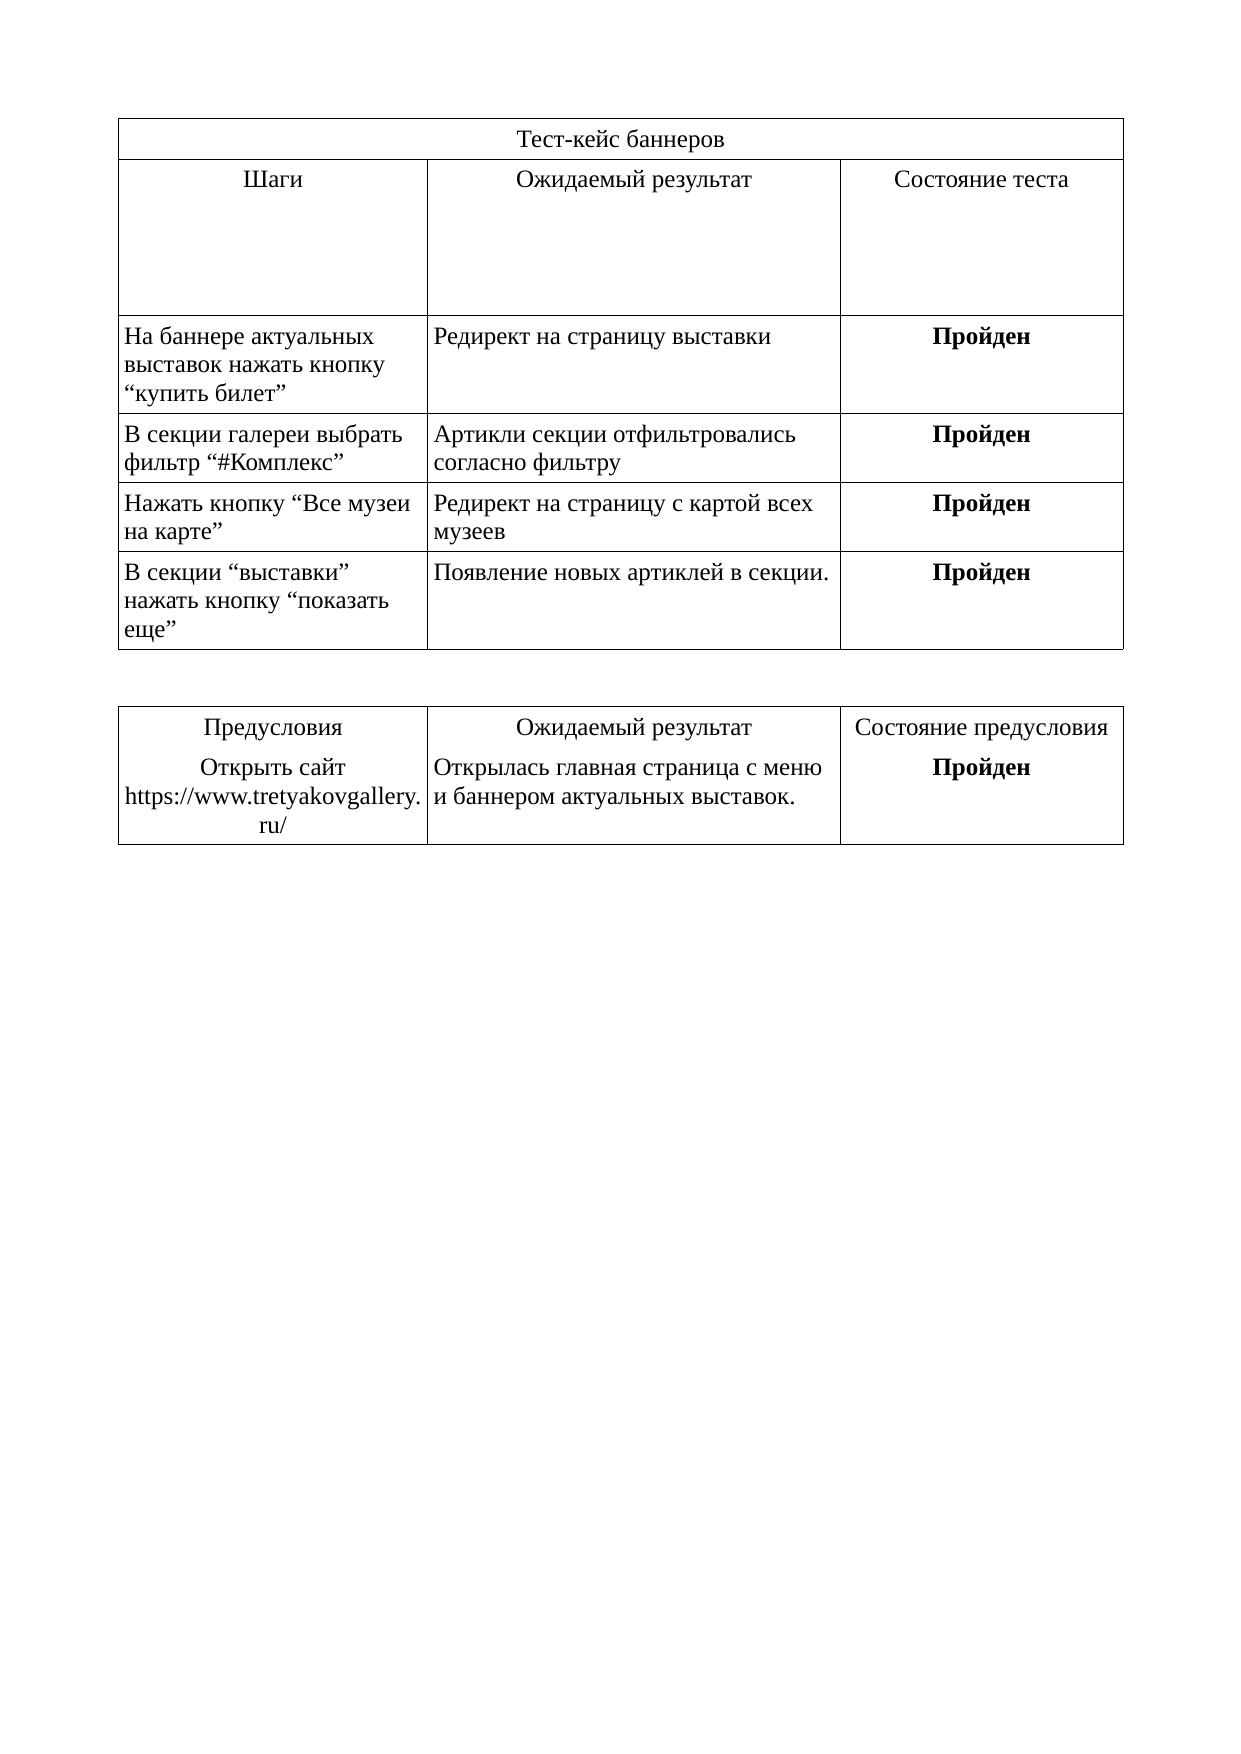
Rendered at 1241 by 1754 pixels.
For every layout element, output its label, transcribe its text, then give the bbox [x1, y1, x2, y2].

table_cell В секции галереи выбрать фильтр “#Комплекс” [119, 414, 427, 482]
table_cell Пройден [841, 552, 1123, 649]
table_cell Открыть сайт https://www.tretyakovgallery.ru/ [119, 747, 427, 844]
table_header Ожидаемый результат [428, 707, 840, 747]
table_cell Шаги [119, 160, 427, 315]
table_header Состояние предусловия [841, 707, 1123, 747]
table_cell Пройден [841, 414, 1123, 482]
table_cell В секции “выставки” нажать кнопку “показать еще” [119, 552, 427, 649]
table_header Тест-кейс баннеров [119, 119, 1123, 158]
table_cell Редирект на страницу с картой всех музеев [428, 483, 840, 551]
table_cell Состояние теста [841, 160, 1123, 315]
table_cell Пройден [841, 747, 1123, 844]
table_cell На баннере актуальных выставок нажать кнопку “купить билет” [119, 316, 427, 413]
table_cell Ожидаемый результат [428, 160, 840, 315]
table_cell Появление новых артиклей в секции. [428, 552, 840, 649]
table_header Предусловия [119, 707, 427, 747]
table_cell Пройден [841, 483, 1123, 551]
table_cell Нажать кнопку “Все музеи на карте” [119, 483, 427, 551]
table_cell Артикли секции отфильтровались согласно фильтру [428, 414, 840, 482]
table_cell Пройден [841, 316, 1123, 413]
table_cell Открылась главная страница с меню и баннером актуальных выставок. [428, 747, 840, 844]
table_cell Редирект на страницу выставки [428, 316, 840, 413]
